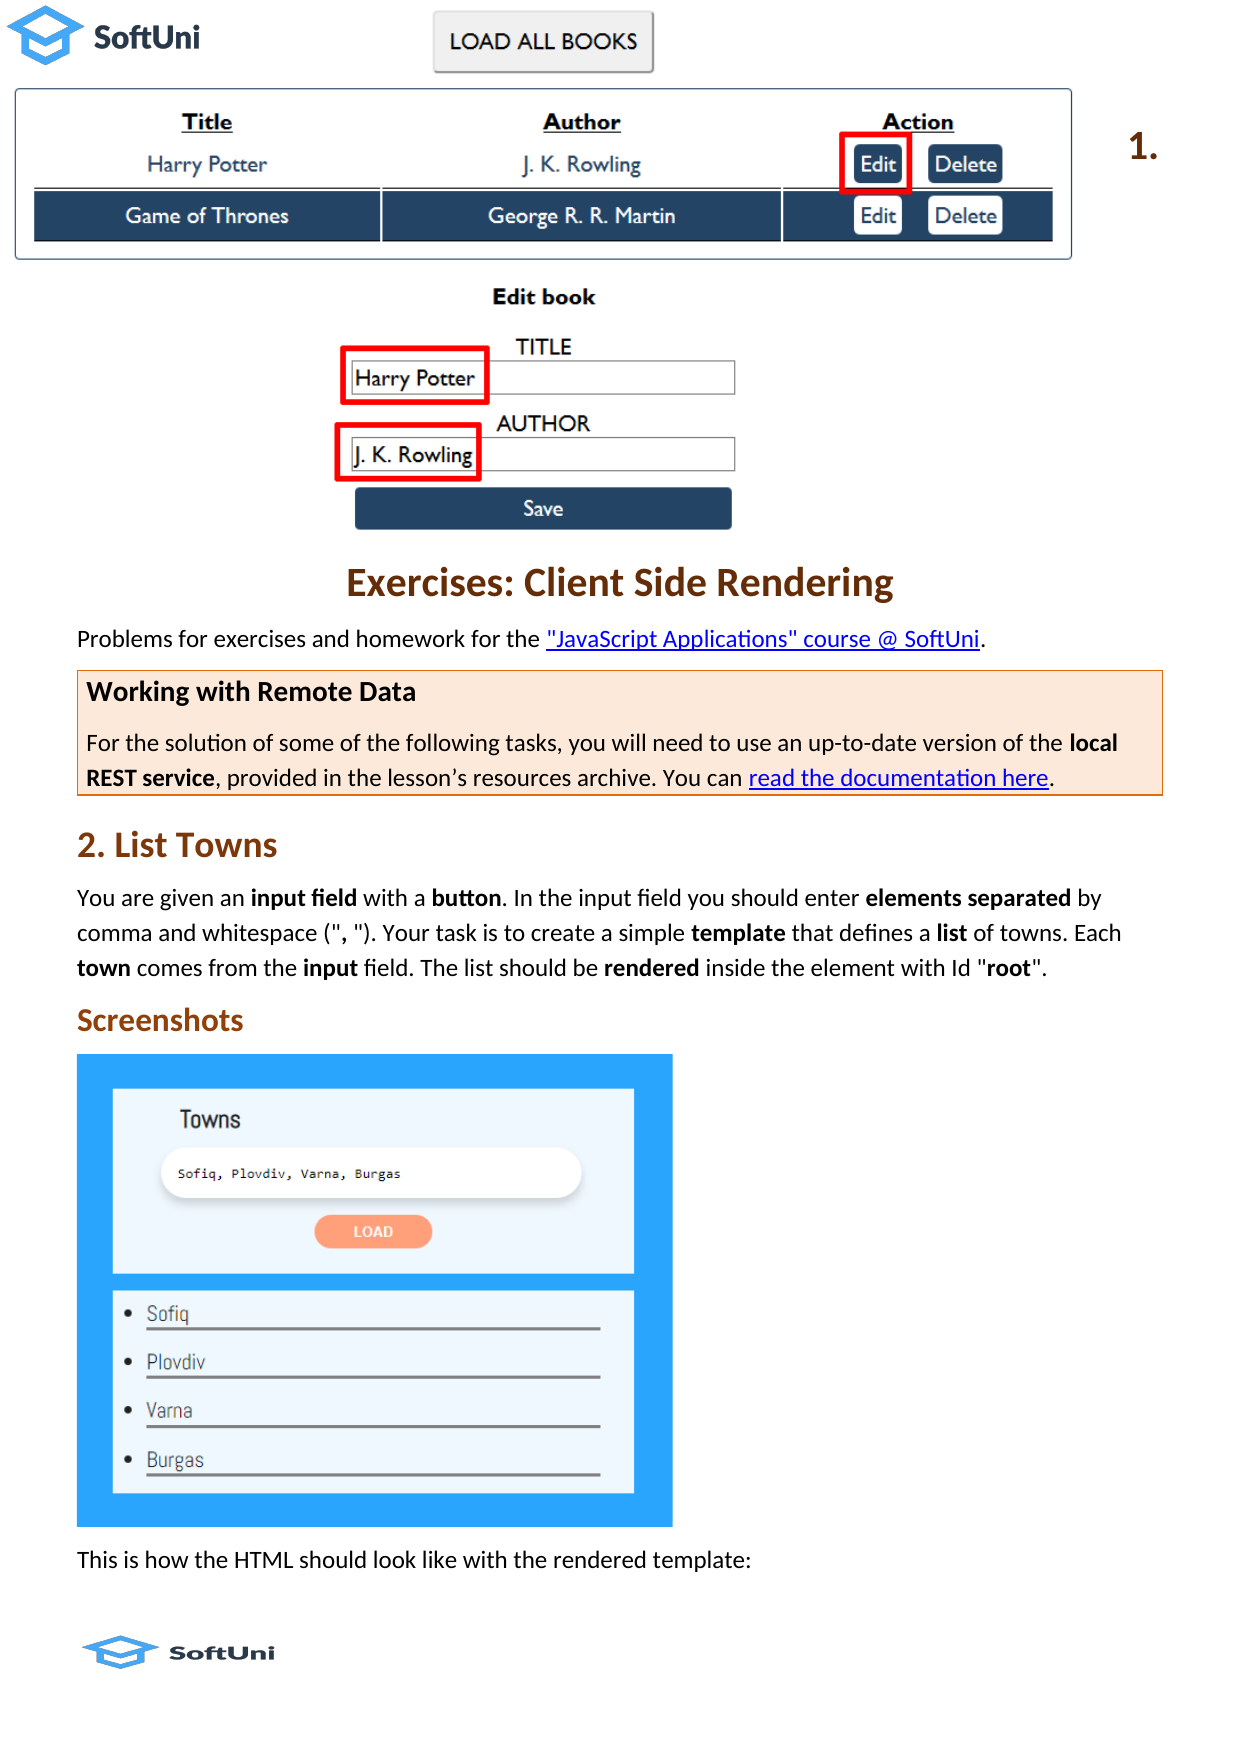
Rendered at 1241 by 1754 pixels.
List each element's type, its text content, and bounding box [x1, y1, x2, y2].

text Problems for exercises and homework for the "JavaScript Applications" course @ SoftUni. [77, 623, 1163, 653]
picture [75, 1632, 281, 1672]
subtitle Screenshots [77, 999, 1163, 1040]
text Working with Remote Data [78, 671, 1162, 709]
text This is how the HTML should look like with the rendered template: [77, 1544, 1163, 1574]
subtitle List Towns [77, 821, 1163, 867]
subtitle Exercises: Client Side Rendering [77, 119, 1163, 607]
picture [0, 0, 1086, 555]
picture [76, 1054, 673, 1527]
text You are given an input field with a button. In the input field you should enter elements separated by comma and whitespace (", "). Your task is to create a simple template that defines a list of towns. Each town comes from the input field. The list should be rendered inside the element with Id "root". [77, 882, 1163, 982]
text For the solution of some of the following tasks, you will need to use an up-to-date version of the local REST service, provided in the lesson’s resources archive. You can read the documentation here. [78, 724, 1162, 794]
